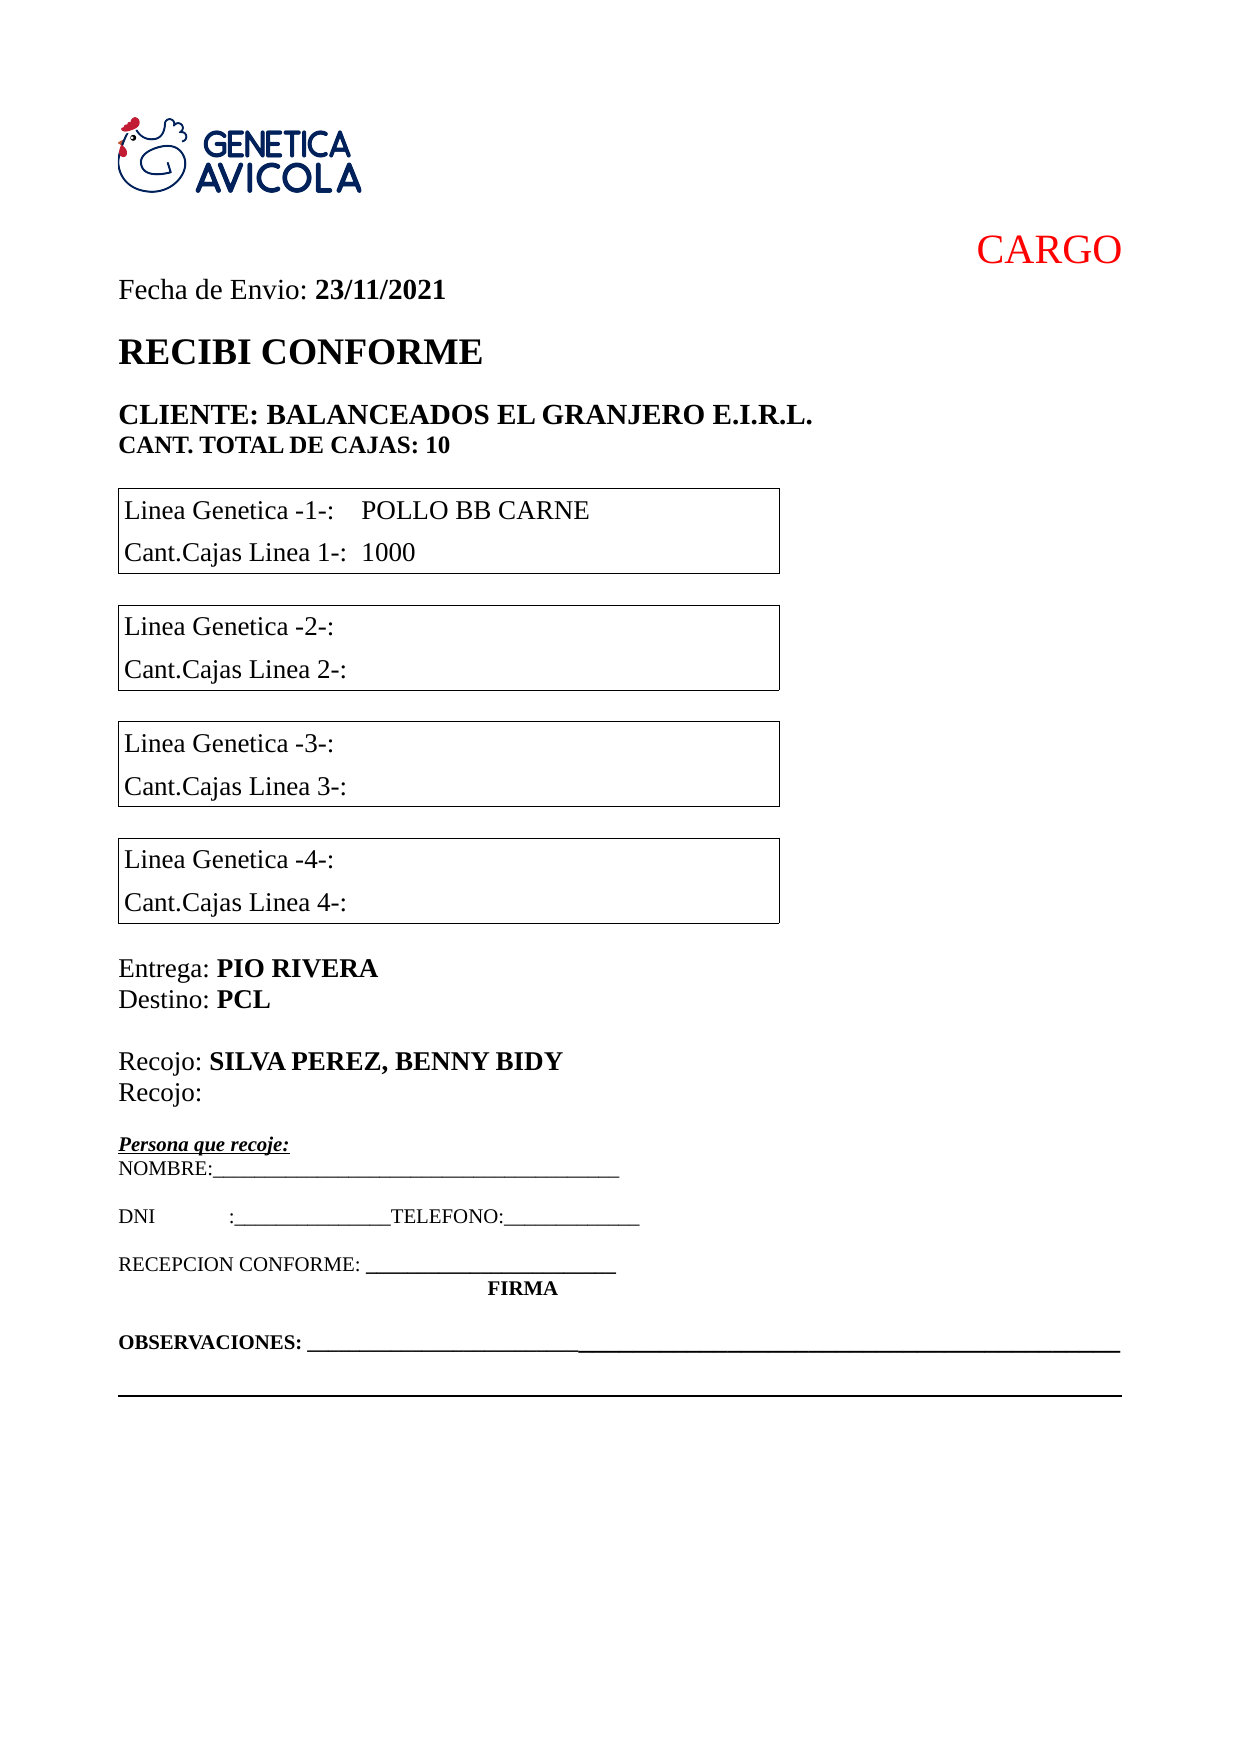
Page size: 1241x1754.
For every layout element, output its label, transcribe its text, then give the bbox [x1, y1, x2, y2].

text FIRMA [118, 1276, 1122, 1300]
text CLIENTE: BALANCEADOS EL GRANJERO E.I.R.L. [118, 397, 1122, 431]
table_cell [356, 807, 779, 838]
table_cell [118, 807, 356, 838]
table_cell Cant.Cajas Linea 1-: [119, 531, 356, 573]
text RECIBI CONFORME [118, 330, 1122, 373]
text OBSERVACIONES: __________________________________________________________________ [118, 1324, 1122, 1355]
table_cell Cant.Cajas Linea 4-: [119, 880, 356, 923]
text Fecha de Envio: 23/11/2021 [118, 272, 1122, 306]
table_cell [118, 691, 356, 721]
table_cell Linea Genetica -4-: [119, 839, 356, 880]
picture [117, 117, 362, 193]
text Recojo: SILVA PEREZ, BENNY BIDY [118, 1045, 1122, 1076]
table_cell [356, 691, 779, 721]
table_cell [118, 574, 356, 604]
text NOMBRE:_______________________________________ [118, 1156, 1122, 1180]
table_cell [356, 839, 779, 880]
table_cell Linea Genetica -2-: [119, 606, 356, 647]
text DNI :_______________TELEFONO:_____________ [118, 1204, 1122, 1228]
text RECEPCION CONFORME: ________________________ [118, 1252, 1122, 1276]
table_header POLLO BB CARNE [356, 489, 779, 531]
table_cell Cant.Cajas Linea 3-: [119, 764, 356, 806]
table_cell [356, 606, 779, 647]
table_cell Cant.Cajas Linea 2-: [119, 647, 356, 690]
table_cell [356, 574, 779, 604]
table_cell Linea Genetica -3-: [119, 722, 356, 764]
table_cell 1000 [356, 531, 779, 573]
text Destino: PCL [118, 983, 1122, 1014]
table_cell [356, 647, 779, 690]
table_cell [356, 880, 779, 923]
table_cell [356, 722, 779, 764]
text CARGO [118, 224, 1122, 272]
text Recojo: [118, 1076, 1122, 1108]
table_header Linea Genetica -1-: [119, 489, 356, 531]
text Persona que recoje: [118, 1132, 1122, 1156]
text CANT. TOTAL DE CAJAS: 10 [118, 431, 1122, 459]
text Entrega: PIO RIVERA [118, 952, 1122, 983]
table_cell [356, 764, 779, 806]
